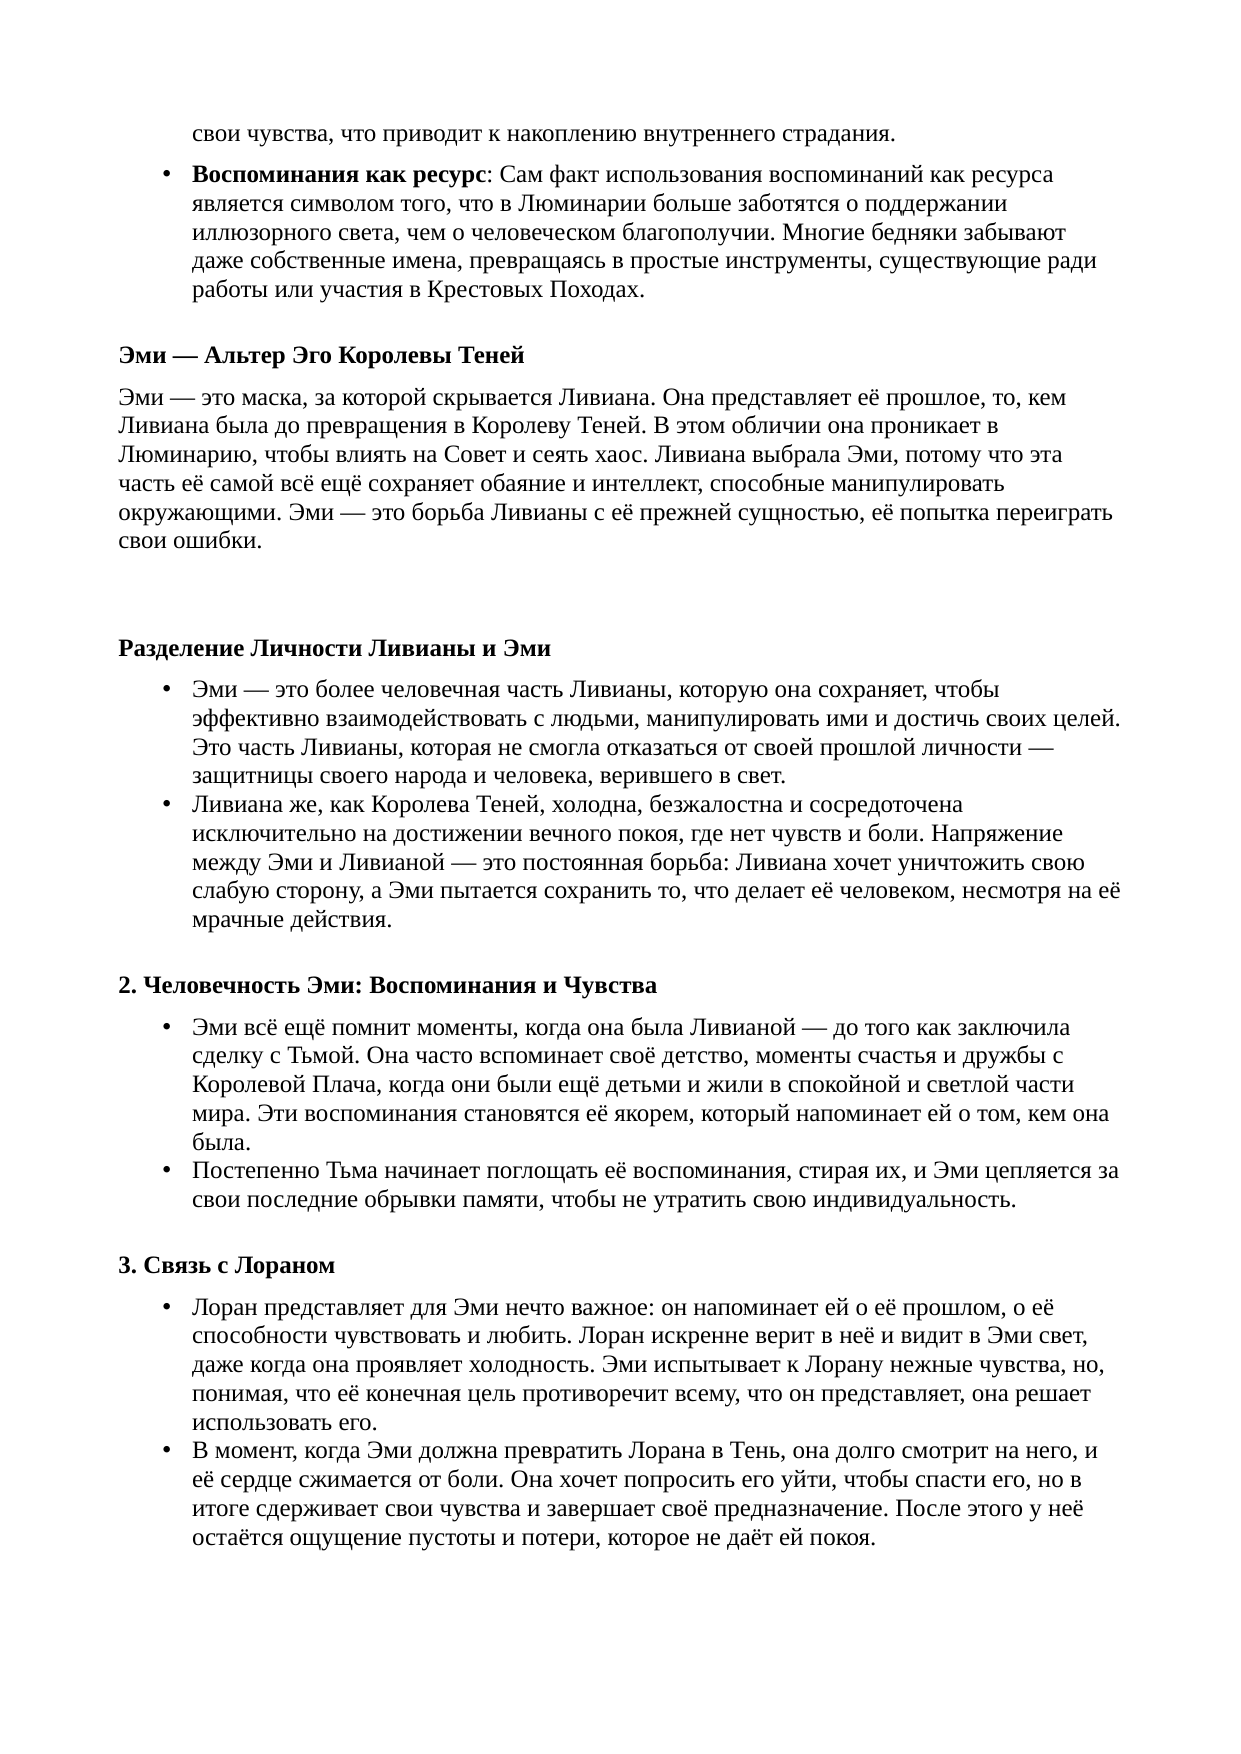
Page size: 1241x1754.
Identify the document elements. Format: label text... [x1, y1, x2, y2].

list Эми — это более человечная часть Ливианы, которую она сохраняет, чтобы эффективно взаимодействовать с людьми, манипулировать ими и достичь своих целей. Это часть Ливианы, которая не смогла отказаться от своей прошлой личности — защитницы своего народа и человека, верившего в свет. [162, 674, 1122, 789]
list Постепенно Тьма начинает поглощать её воспоминания, стирая их, и Эми цепляется за свои последние обрывки памяти, чтобы не утратить свою индивидуальность. [162, 1156, 1122, 1213]
subtitle Разделение Личности Ливианы и Эми [118, 633, 1122, 662]
subtitle 3. Связь с Лораном [118, 1251, 1122, 1279]
subtitle Эми — Альтер Эго Королевы Теней [118, 341, 1122, 369]
text Эми — это маска, за которой скрывается Ливиана. Она представляет её прошлое, то, кем Ливиана была до превращения в Королеву Теней. В этом обличии она проникает в Люминарию, чтобы влиять на Совет и сеять хаос. Ливиана выбрала Эми, потому что эта часть её самой всё ещё сохраняет обаяние и интеллект, способные манипулировать окружающими. Эми — это борьба Ливианы с её прежней сущностью, её попытка переиграть свои ошибки. [118, 382, 1122, 554]
list Лоран представляет для Эми нечто важное: он напоминает ей о её прошлом, о её способности чувствовать и любить. Лоран искренне верит в неё и видит в Эми свет, даже когда она проявляет холодность. Эми испытывает к Лорану нежные чувства, но, понимая, что её конечная цель противоречит всему, что он представляет, она решает использовать его. [162, 1292, 1122, 1436]
list свои чувства, что приводит к накоплению внутреннего страдания. [162, 118, 1122, 147]
list В момент, когда Эми должна превратить Лорана в Тень, она долго смотрит на него, и её сердце сжимается от боли. Она хочет попросить его уйти, чтобы спасти его, но в итоге сдерживает свои чувства и завершает своё предназначение. После этого у неё остаётся ощущение пустоты и потери, которое не даёт ей покоя. [162, 1436, 1122, 1551]
subtitle 2. Человечность Эми: Воспоминания и Чувства [118, 971, 1122, 999]
list Воспоминания как ресурс: Сам факт использования воспоминаний как ресурса является символом того, что в Люминарии больше заботятся о поддержании иллюзорного света, чем о человеческом благополучии. Многие бедняки забывают даже собственные имена, превращаясь в простые инструменты, существующие ради работы или участия в Крестовых Походах. [162, 159, 1122, 303]
list Ливиана же, как Королева Теней, холодна, безжалостна и сосредоточена исключительно на достижении вечного покоя, где нет чувств и боли. Напряжение между Эми и Ливианой — это постоянная борьба: Ливиана хочет уничтожить свою слабую сторону, а Эми пытается сохранить то, что делает её человеком, несмотря на её мрачные действия. [162, 789, 1122, 933]
list Эми всё ещё помнит моменты, когда она была Ливианой — до того как заключила сделку с Тьмой. Она часто вспоминает своё детство, моменты счастья и дружбы с Королевой Плача, когда они были ещё детьми и жили в спокойной и светлой части мира. Эти воспоминания становятся её якорем, который напоминает ей о том, кем она была. [162, 1012, 1122, 1156]
